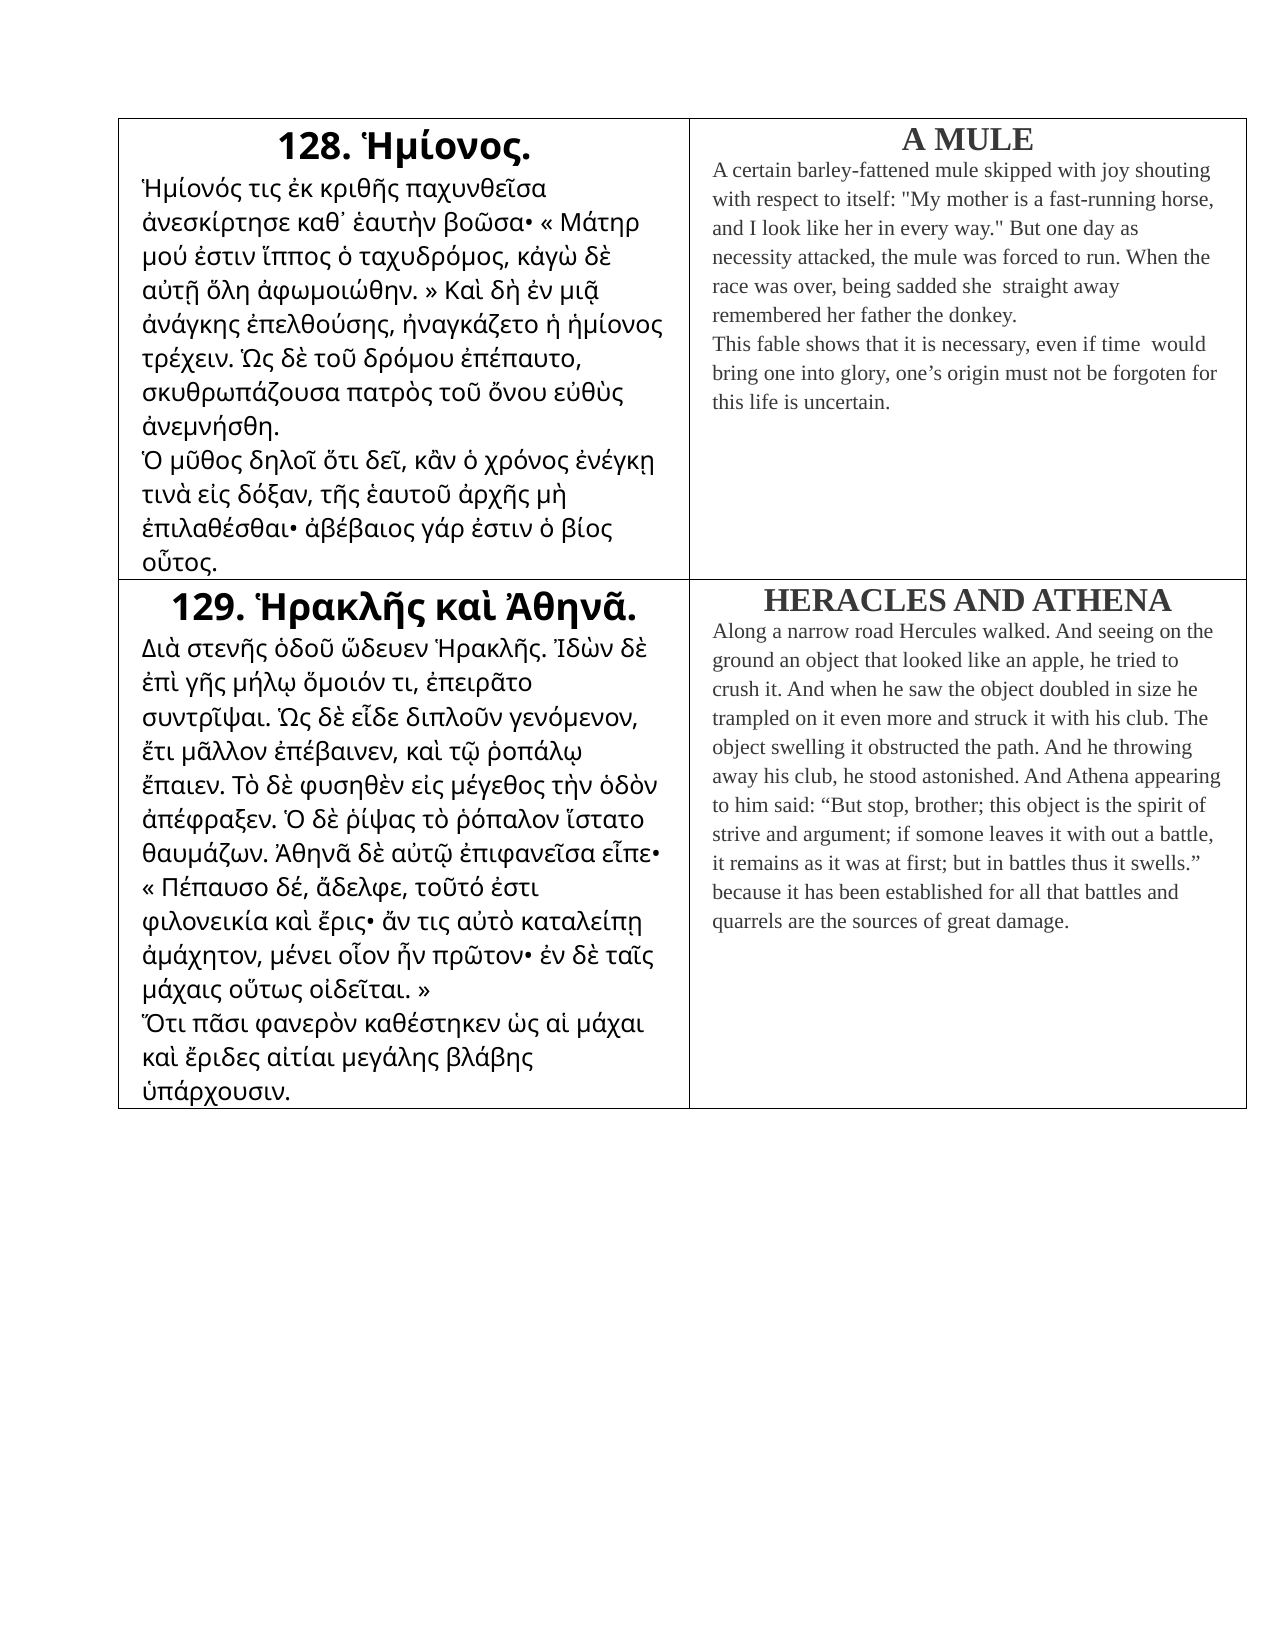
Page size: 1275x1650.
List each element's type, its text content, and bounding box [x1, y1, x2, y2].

table_cell 129. Ἡρακλῆς καὶ Ἀθηνᾶ. Διὰ στενῆς ὁδοῦ ὥδευεν Ἡρακλῆς. Ἰδὼν δὲ ἐπὶ γῆς μήλῳ ὅμοιόν τι, ἐπειρᾶτο συντρῖψαι. Ὡς δὲ εἶδε διπλοῦν γενόμενον, ἔτι μᾶλλον ἐπέβαινεν, καὶ τῷ ῥοπάλῳ ἔπαιεν. Τὸ δὲ φυσηθὲν εἰς μέγεθος τὴν ὁδὸν ἀπέφραξεν. Ὁ δὲ ῥίψας τὸ ῥόπαλον ἵστατο θαυμάζων. Ἀθηνᾶ δὲ αὐτῷ ἐπιφανεῖσα εἶπε• « Πέπαυσο δέ, ἄδελφε, τοῦτό ἐστι φιλονεικία καὶ ἔρις• ἄν τις αὐτὸ καταλείπῃ ἀμάχητον, μένει οἷον ἦν πρῶτον• ἐν δὲ ταῖς μάχαις οὕτως οἰδεῖται. » Ὅτι πᾶσι φανερὸν καθέστηκεν ὡς αἱ μάχαι καὶ ἔριδες αἰτίαι μεγάλης βλάβης ὑπάρχουσιν. [119, 580, 689, 1108]
table_cell 128. Ἡμίονος. Ἡμίονός τις ἐκ κριθῆς παχυνθεῖσα ἀνεσκίρτησε καθ᾿ ἑαυτὴν βοῶσα• « Μάτηρ μού ἐστιν ἵππος ὁ ταχυδρόμος, κἀγὼ δὲ αὐτῇ ὅλη ἀφωμοιώθην. » Καὶ δὴ ἐν μιᾷ ἀνάγκης ἐπελθούσης, ἠναγκάζετο ἡ ἡμίονος τρέχειν. Ὡς δὲ τοῦ δρόμου ἐπέπαυτο, σκυθρωπάζουσα πατρὸς τοῦ ὄνου εὐθὺς ἀνεμνήσθη. Ὁ μῦθος δηλοῖ ὅτι δεῖ, κἂν ὁ χρόνος ἐνέγκῃ τινὰ εἰς δόξαν, τῆς ἑαυτοῦ ἀρχῆς μὴ ἐπιλαθέσθαι• ἀβέβαιος γάρ ἐστιν ὁ βίος οὗτος. [119, 119, 689, 579]
table_cell HERACLES AND ATHENA Along a narrow road Hercules walked. And seeing on the ground an object that looked like an apple, he tried to crush it. And when he saw the object doubled in size he trampled on it even more and struck it with his club. The object swelling it obstructed the path. And he throwing away his club, he stood astonished. And Athena appearing to him said: “But stop, brother; this object is the spirit of strive and argument; if somone leaves it with out a battle, it remains as it was at first; but in battles thus it swells.” because it has been established for all that battles and quarrels are the sources of great damage. [690, 580, 1246, 1108]
table_cell A MULE A certain barley-fattened mule skipped with joy shouting with respect to itself: "My mother is a fast-running horse, and I look like her in every way." But one day as necessity attacked, the mule was forced to run. When the race was over, being sadded she straight away remembered her father the donkey. This fable shows that it is necessary, even if time would bring one into glory, one’s origin must not be forgoten for this life is uncertain. [690, 119, 1246, 579]
